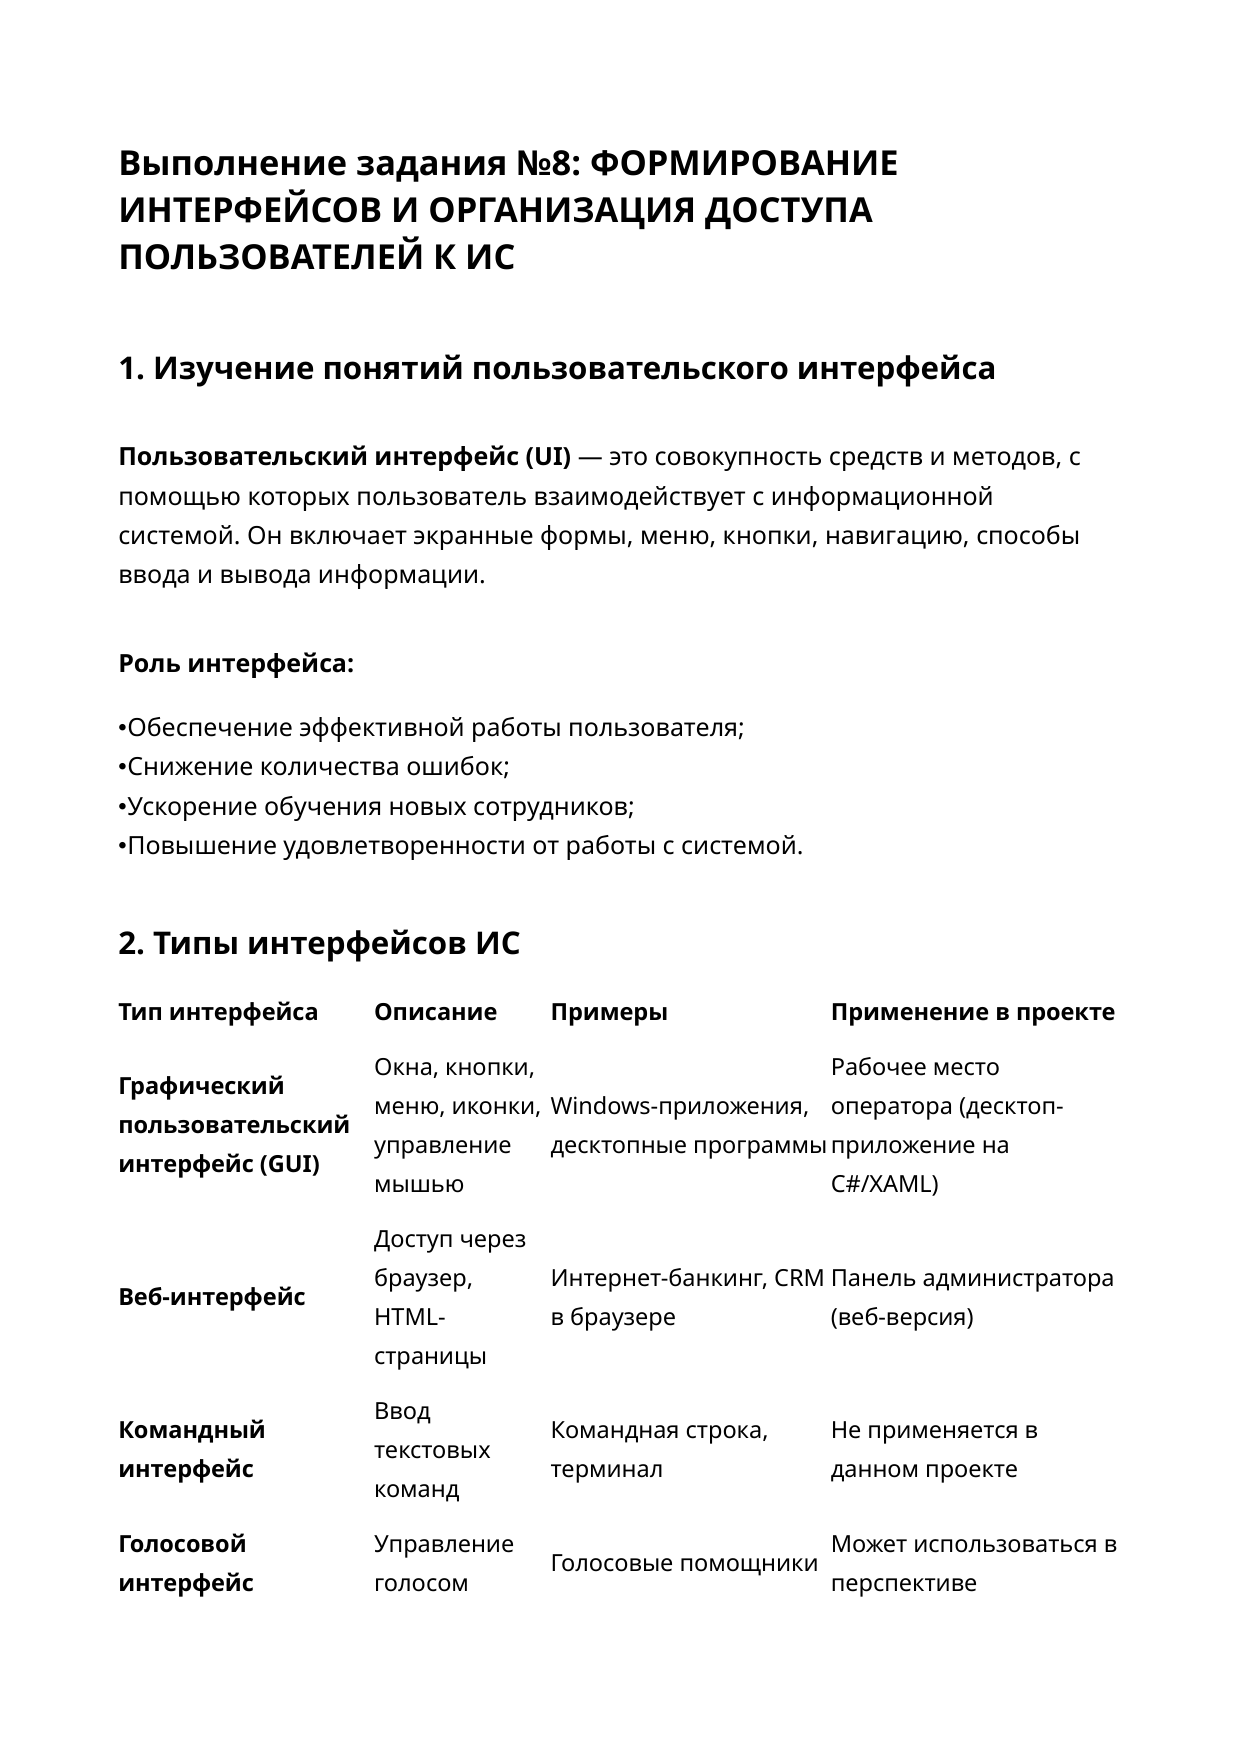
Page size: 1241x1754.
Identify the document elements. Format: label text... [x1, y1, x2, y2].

table_cell Доступ через браузер, HTML-страницы [374, 1216, 550, 1387]
table_header Примеры [550, 988, 831, 1043]
list Повышение удовлетворенности от работы с системой. [118, 827, 1122, 861]
table_cell Может использоваться в перспективе [831, 1521, 1122, 1614]
table_header Тип интерфейса [118, 988, 374, 1043]
table_header Описание [374, 988, 550, 1043]
table_cell Веб-интерфейс [118, 1216, 374, 1387]
table_cell Рабочее место оператора (десктоп-приложение на C#/XAML) [831, 1044, 1122, 1215]
table_cell Командная строка, терминал [550, 1388, 831, 1520]
table_cell Интернет-банкинг, CRM в браузере [550, 1216, 831, 1387]
subtitle Выполнение задания №8: ФОРМИРОВАНИЕ ИНТЕРФЕЙСОВ И ОРГАНИЗАЦИЯ ДОСТУПА ПОЛЬЗОВАТЕЛЕЙ К ИС [118, 139, 1122, 279]
text Роль интерфейса: [118, 646, 1122, 680]
table_cell Управление голосом [374, 1521, 550, 1614]
table_cell Графический пользовательский интерфейс (GUI) [118, 1044, 374, 1215]
table_cell Голосовой интерфейс [118, 1521, 374, 1614]
list Снижение количества ошибок; [118, 749, 1122, 783]
list Обеспечение эффективной работы пользователя; [118, 710, 1122, 744]
table_cell Панель администратора (веб-версия) [831, 1216, 1122, 1387]
text Пользовательский интерфейс (UI) — это совокупность средств и методов, с помощью которых пользователь взаимодействует с информационной системой. Он включает экранные формы, меню, кнопки, навигацию, способы ввода и вывода информации. [118, 439, 1122, 591]
subtitle 1. Изучение понятий пользовательского интерфейса [118, 342, 1122, 389]
list Ускорение обучения новых сотрудников; [118, 788, 1122, 822]
table_cell Окна, кнопки, меню, иконки, управление мышью [374, 1044, 550, 1215]
table_cell Голосовые помощники [550, 1521, 831, 1614]
table_header Применение в проекте [831, 988, 1122, 1043]
table_cell Windows-приложения, десктопные программы [550, 1044, 831, 1215]
table_cell Не применяется в данном проекте [831, 1388, 1122, 1520]
table_cell Командный интерфейс [118, 1388, 374, 1520]
subtitle 2. Типы интерфейсов ИС [118, 916, 1122, 963]
table_cell Ввод текстовых команд [374, 1388, 550, 1520]
